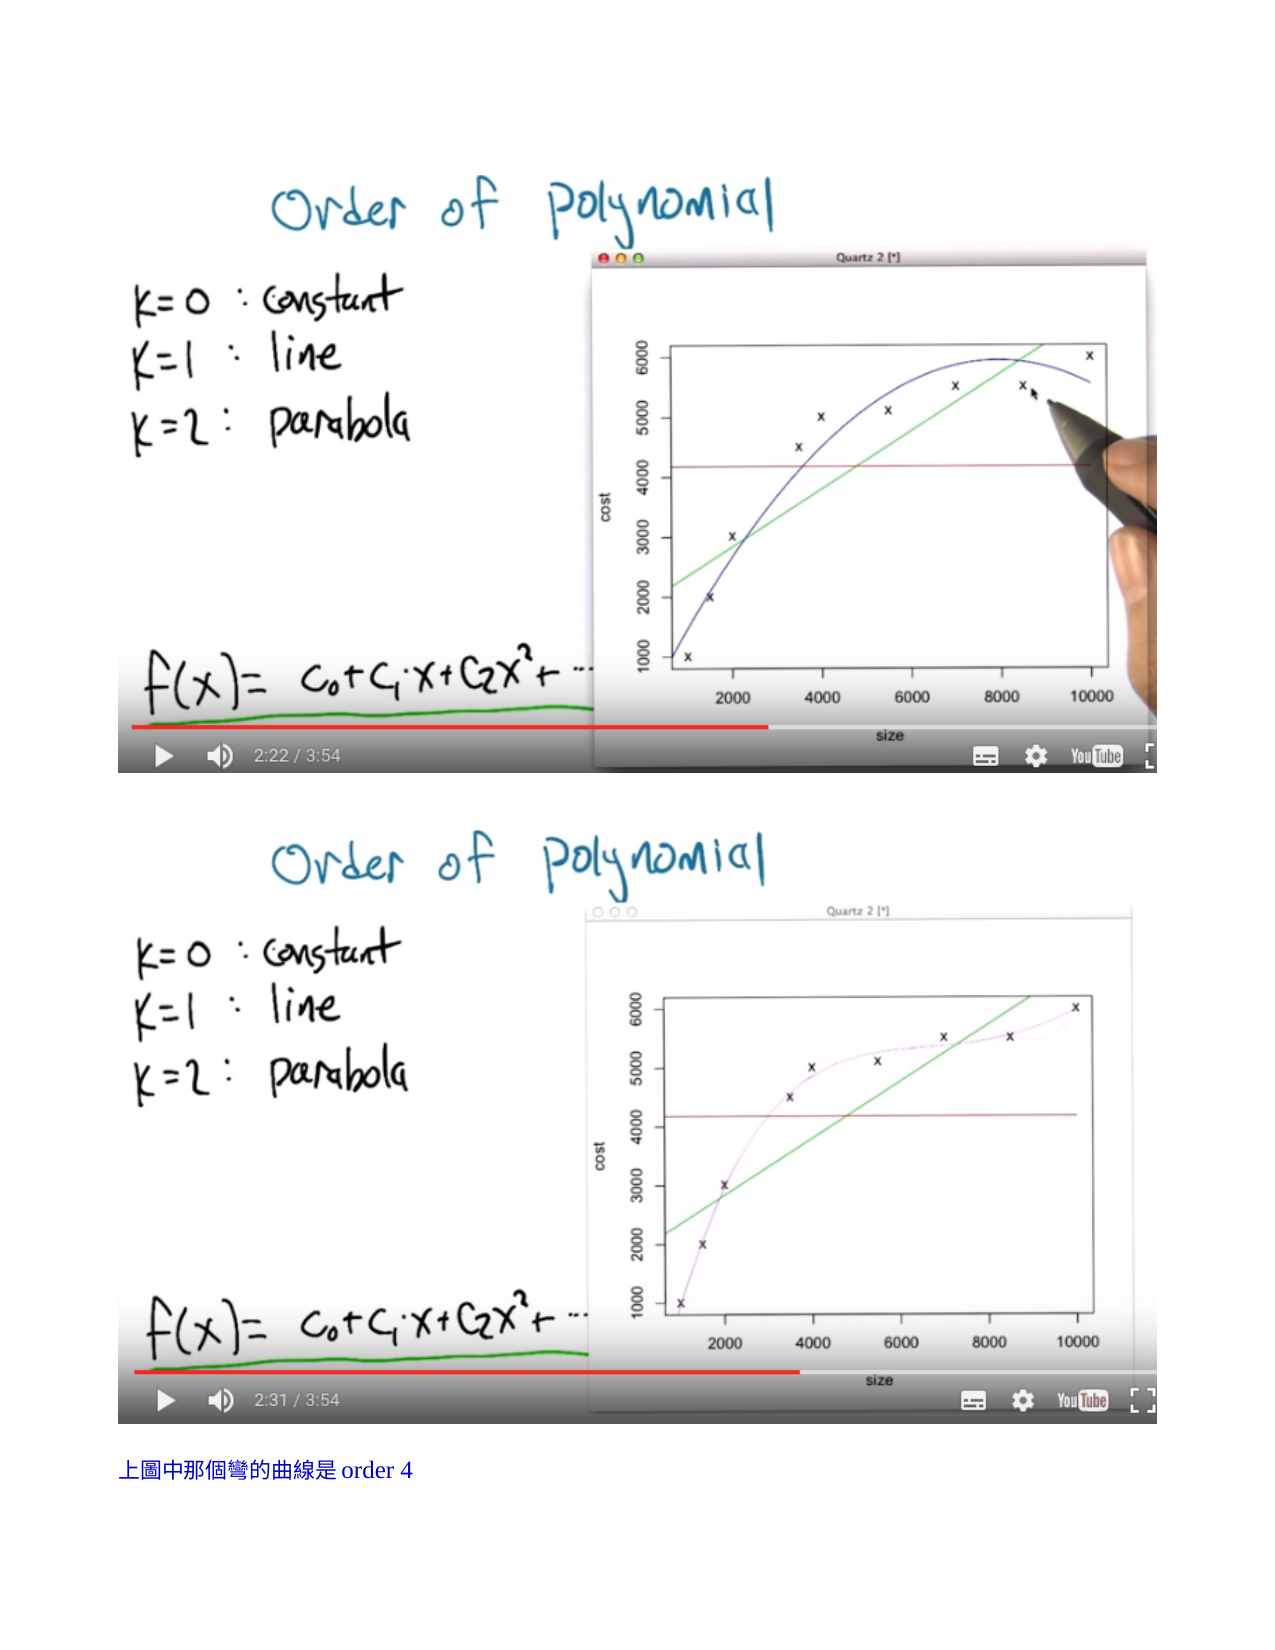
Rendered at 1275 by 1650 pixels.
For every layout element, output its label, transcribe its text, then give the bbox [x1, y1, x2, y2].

picture [118, 175, 1157, 773]
text 上圖中那個彎的曲線是order 4 [118, 1453, 1157, 1484]
picture [118, 830, 1157, 1424]
